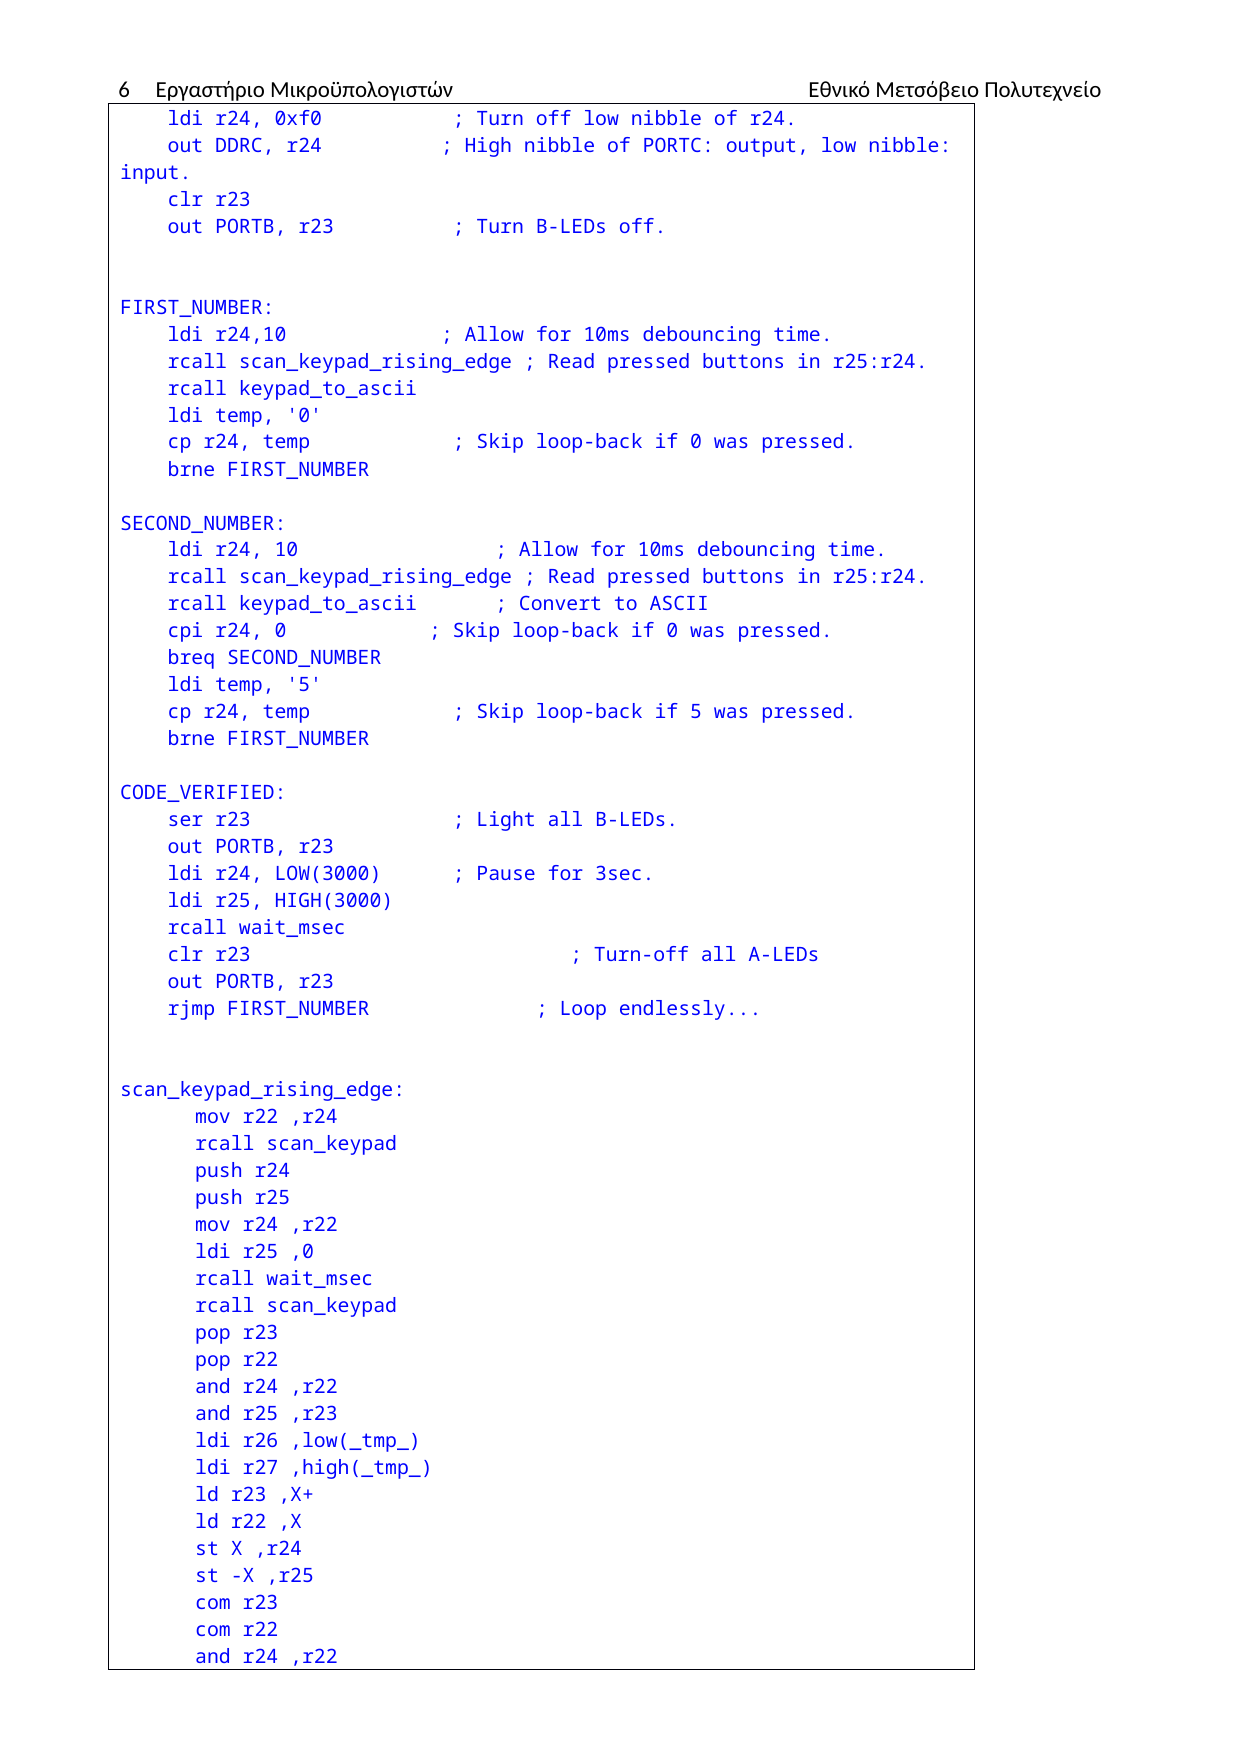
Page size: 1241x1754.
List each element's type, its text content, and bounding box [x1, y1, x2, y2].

table_header ldi r24, 0xf0 ; Turn off low nibble of r24. out DDRC, r24 ; High nibble of PORTC: output, low nibble: input. clr r23 out PORTB, r23 ; Turn B-LEDs off. FIRST_NUMBER: ldi r24,10 ; Allow for 10ms debouncing time. rcall scan_keypad_rising_edge ; Read pressed buttons in r25:r24. rcall keypad_to_ascii ldi temp, '0' cp r24, temp ; Skip loop-back if 0 was pressed. brne FIRST_NUMBER SECOND_NUMBER: ldi r24, 10 ; Allow for 10ms debouncing time. rcall scan_keypad_rising_edge ; Read pressed buttons in r25:r24. rcall keypad_to_ascii ; Convert to ASCII cpi r24, 0 ; Skip loop-back if 0 was pressed. breq SECOND_NUMBER ldi temp, '5' cp r24, temp ; Skip loop-back if 5 was pressed. brne FIRST_NUMBER CODE_VERIFIED: ser r23 ; Light all B-LEDs. out PORTB, r23 ldi r24, LOW(3000) ; Pause for 3sec. ldi r25, HIGH(3000) rcall wait_msec clr r23 ; Turn-off all A-LEDs out PORTB, r23 rjmp FIRST_NUMBER ; Loop endlessly... scan_keypad_rising_edge: mov r22 ,r24 rcall scan_keypad push r24 push r25 mov r24 ,r22 ldi r25 ,0 rcall wait_msec rcall scan_keypad pop r23 pop r22 and r24 ,r22 and r25 ,r23 ldi r26 ,low(_tmp_) ldi r27 ,high(_tmp_) ld r23 ,X+ ld r22 ,X st X ,r24 st -X ,r25 com r23 com r22 and r24 ,r22 [109, 104, 974, 1669]
